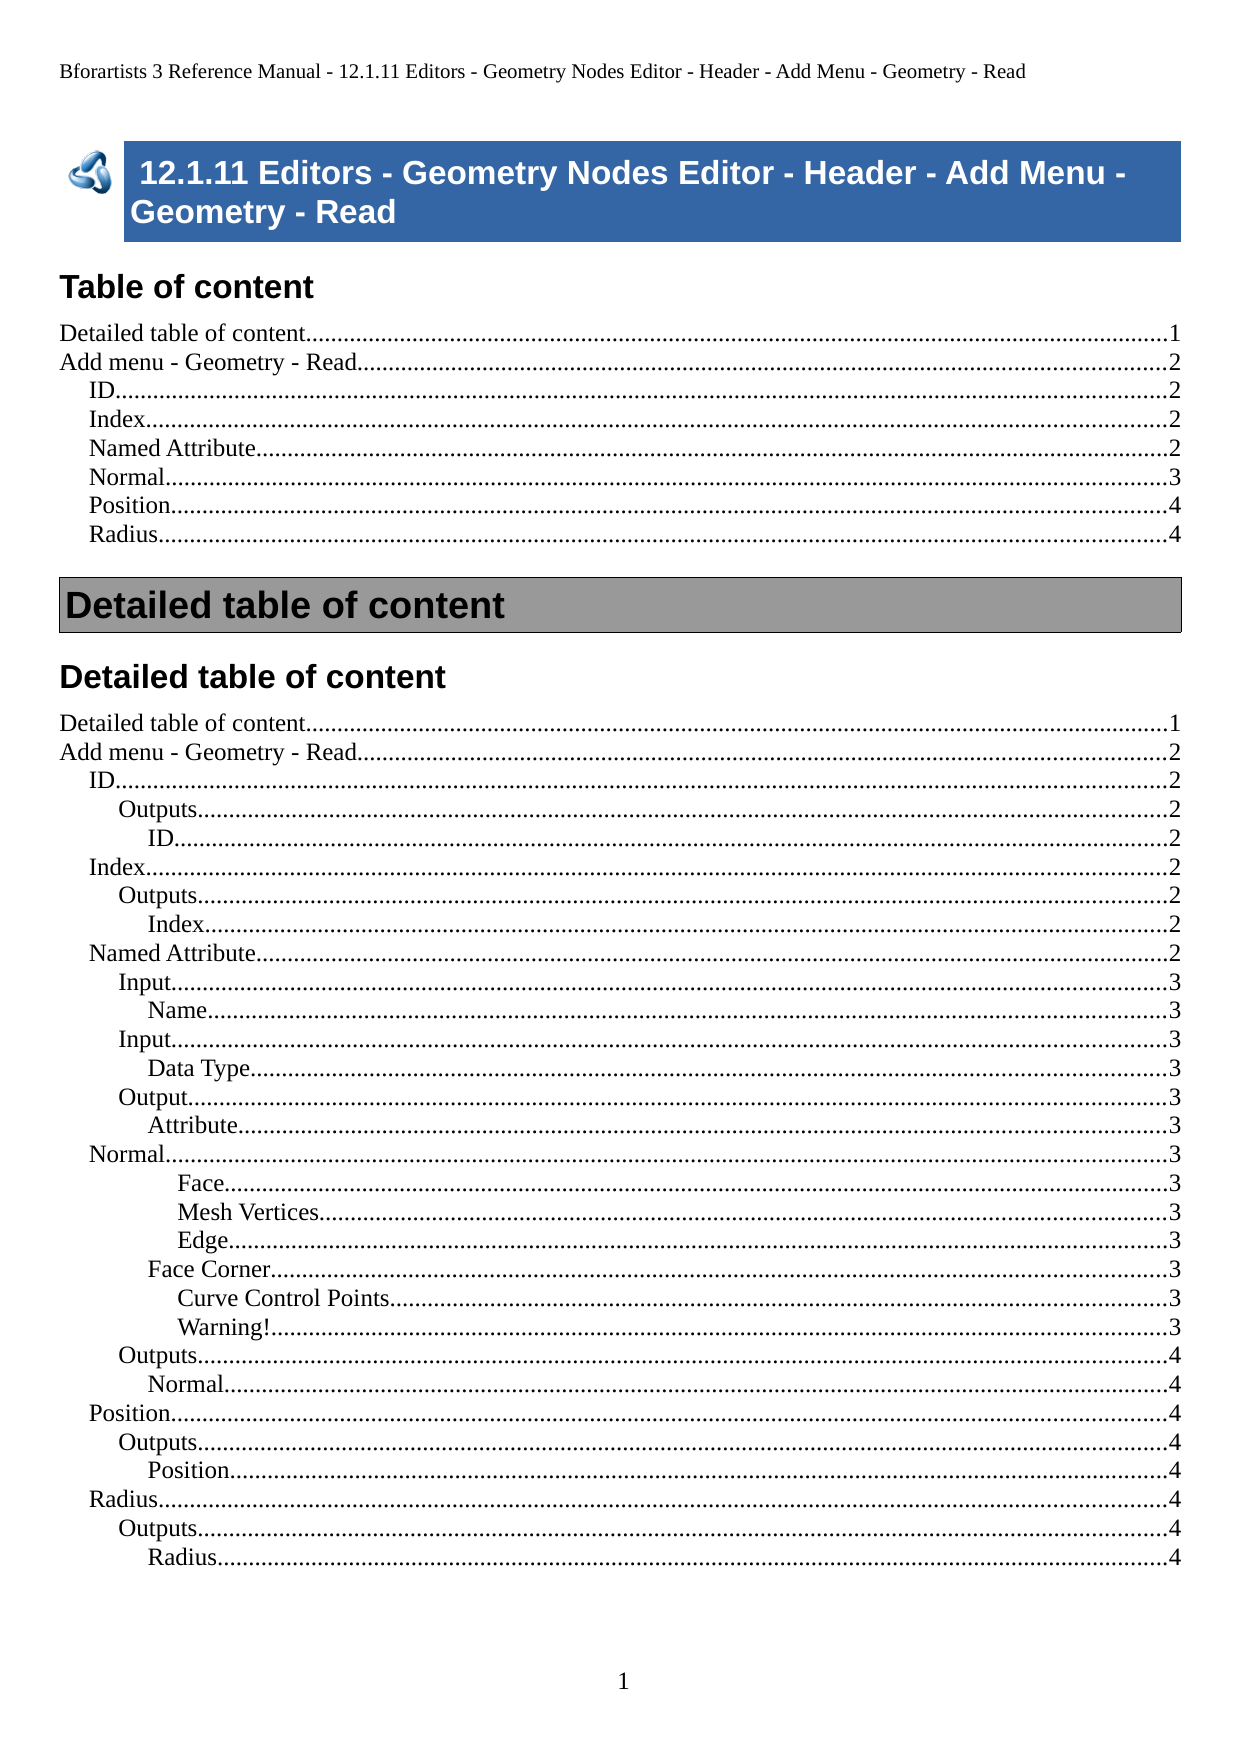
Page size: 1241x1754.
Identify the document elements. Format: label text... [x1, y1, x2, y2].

text Input 3 [118, 967, 1181, 995]
text Index 2 [88, 404, 1181, 433]
text Position 4 [88, 490, 1181, 519]
text Add menu - Geometry - Read 2 [59, 347, 1181, 375]
text Warning! 3 [177, 1312, 1181, 1340]
text Name 3 [147, 995, 1181, 1024]
text Outputs 4 [118, 1427, 1181, 1455]
subtitle Detailed table of content [59, 657, 1181, 695]
text Radius 4 [88, 1484, 1181, 1513]
text Index 2 [88, 852, 1181, 880]
text ID 2 [88, 375, 1181, 404]
text Named Attribute 2 [88, 433, 1181, 462]
text Mesh Vertices 3 [177, 1197, 1181, 1225]
text Input 3 [118, 1024, 1181, 1053]
subtitle Table of content [59, 267, 1181, 305]
text Outputs 2 [118, 880, 1181, 909]
text Normal 3 [88, 1139, 1181, 1168]
text ID 2 [88, 765, 1181, 794]
table_header Detailed table of content [60, 578, 1181, 632]
text Outputs 2 [118, 794, 1181, 823]
text Named Attribute 2 [88, 938, 1181, 967]
text Detailed table of content 1 [59, 708, 1181, 737]
text Outputs 4 [118, 1513, 1181, 1542]
text Index 2 [147, 909, 1181, 938]
text Position 4 [147, 1455, 1181, 1484]
text Add menu - Geometry - Read 2 [59, 737, 1181, 765]
text Outputs 4 [118, 1340, 1181, 1369]
text Normal 3 [88, 462, 1181, 490]
text Normal 4 [147, 1369, 1181, 1398]
text Face Corner 3 [147, 1254, 1181, 1283]
table_header [59, 141, 124, 242]
text Data Type 3 [147, 1053, 1181, 1082]
text Detailed table of content 1 [59, 318, 1181, 347]
picture [65, 147, 114, 197]
table_header 12.1.11 Editors - Geometry Nodes Editor - Header - Add Menu - Geometry - Read [124, 141, 1181, 242]
text Edge 3 [177, 1225, 1181, 1254]
text Radius 4 [147, 1542, 1181, 1570]
text Radius 4 [88, 519, 1181, 548]
text ID 2 [147, 823, 1181, 852]
text Position 4 [88, 1398, 1181, 1427]
text Attribute 3 [147, 1110, 1181, 1139]
text Face 3 [177, 1168, 1181, 1197]
text Curve Control Points 3 [177, 1283, 1181, 1312]
text Output 3 [118, 1082, 1181, 1110]
